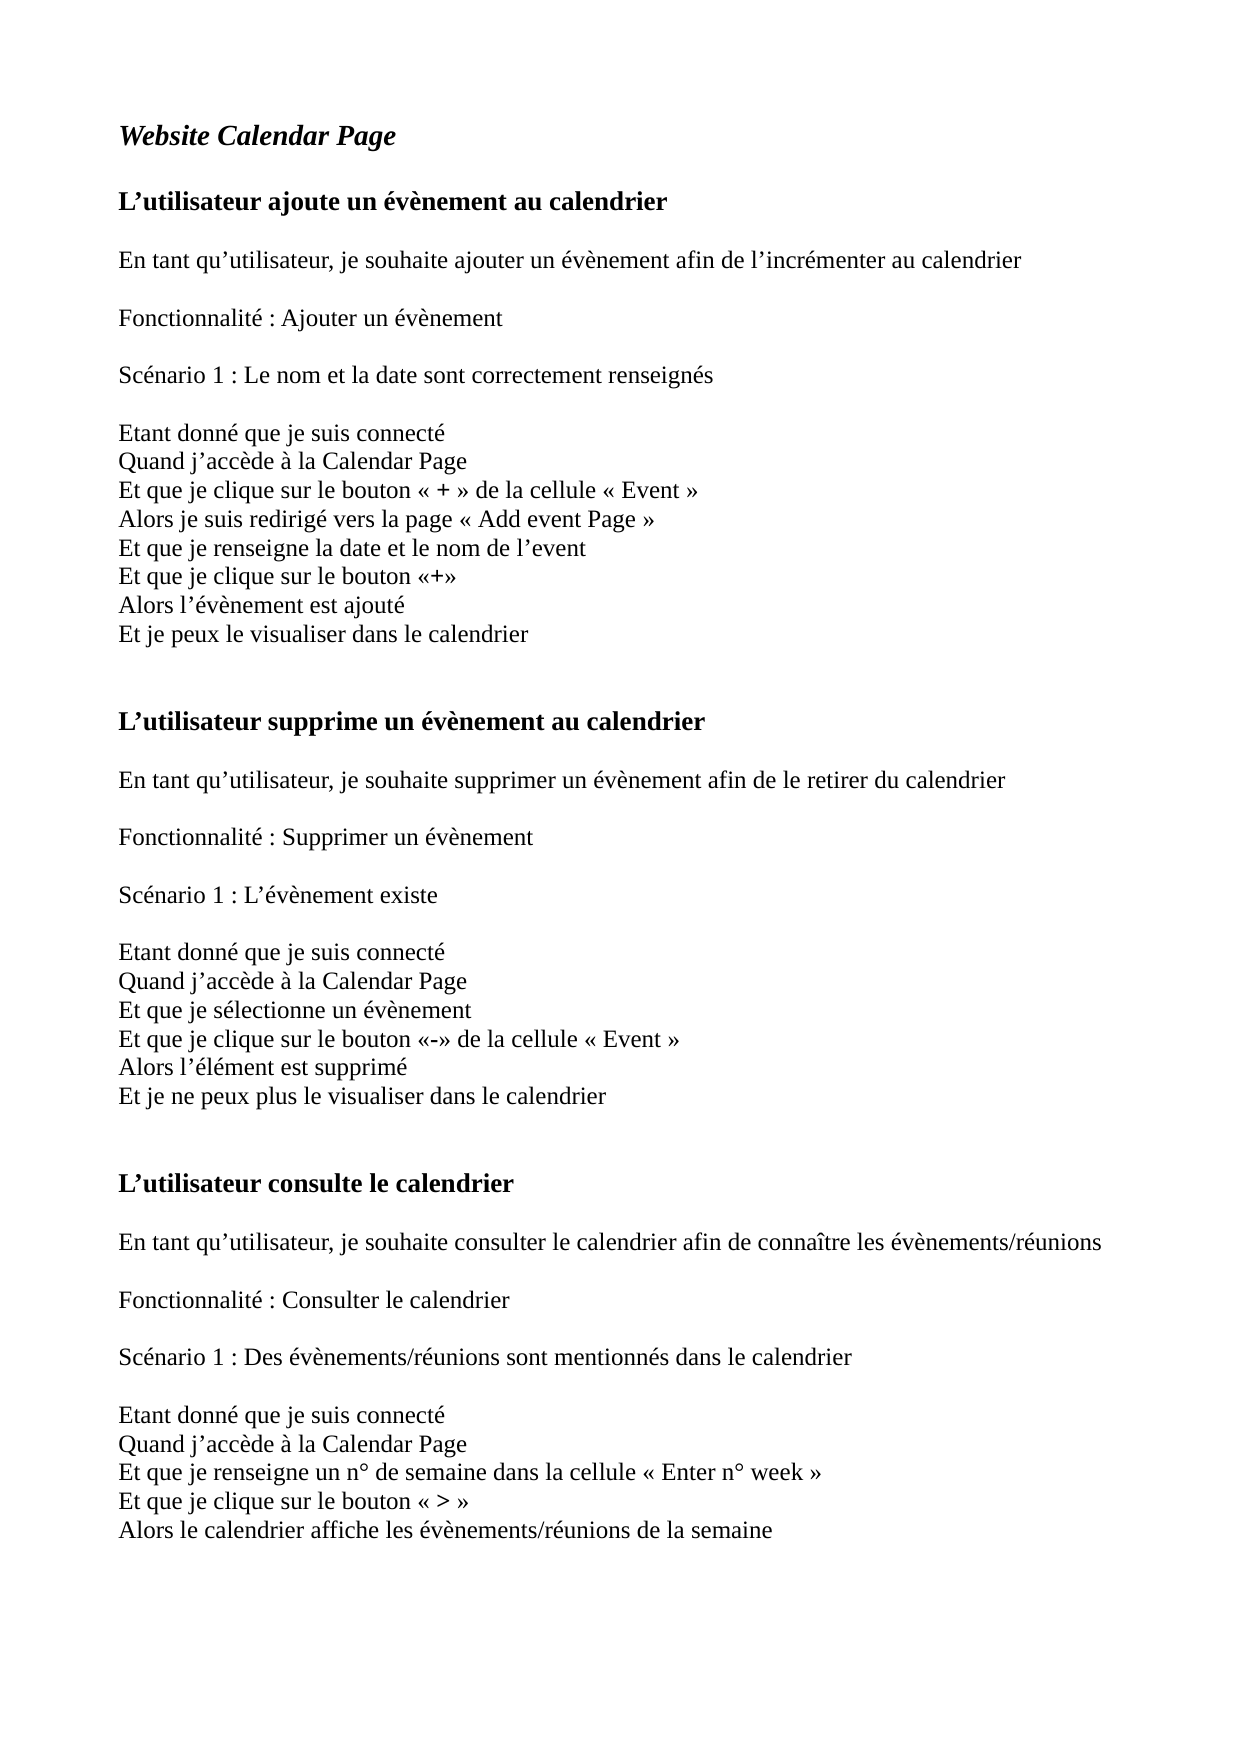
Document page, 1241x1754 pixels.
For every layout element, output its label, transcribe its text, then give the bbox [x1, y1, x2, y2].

text Et je peux le visualiser dans le calendrier [118, 619, 1122, 648]
text Alors l’évènement est ajouté [118, 590, 1122, 619]
text Et que je clique sur le bouton « + » de la cellule « Event » [118, 475, 1122, 504]
text Website Calendar Page [118, 118, 1122, 152]
text Alors l’élément est supprimé [118, 1052, 1122, 1081]
text Fonctionnalité : Consulter le calendrier [118, 1285, 1122, 1314]
text Quand j’accède à la Calendar Page [118, 446, 1122, 475]
text Etant donné que je suis connecté [118, 418, 1122, 446]
text L’utilisateur supprime un évènement au calendrier [118, 705, 1122, 736]
text Scénario 1 : Le nom et la date sont correctement renseignés [118, 360, 1122, 389]
text Alors je suis redirigé vers la page « Add event Page » [118, 504, 1122, 533]
text Etant donné que je suis connecté [118, 937, 1122, 966]
text L’utilisateur consulte le calendrier [118, 1167, 1122, 1199]
text En tant qu’utilisateur, je souhaite ajouter un évènement afin de l’incrémenter au calendrier [118, 245, 1122, 274]
text Et je ne peux plus le visualiser dans le calendrier [118, 1081, 1122, 1110]
text Et que je renseigne un n° de semaine dans la cellule « Enter n° week » [118, 1457, 1122, 1486]
text En tant qu’utilisateur, je souhaite supprimer un évènement afin de le retirer du calendrier [118, 765, 1122, 794]
text Fonctionnalité : Supprimer un évènement [118, 822, 1122, 851]
text Et que je sélectionne un évènement [118, 995, 1122, 1024]
text Et que je clique sur le bouton «+» [118, 561, 1122, 590]
text L’utilisateur ajoute un évènement au calendrier [118, 185, 1122, 216]
text Alors le calendrier affiche les évènements/réunions de la semaine [118, 1515, 1122, 1544]
text Et que je renseigne la date et le nom de l’event [118, 533, 1122, 561]
text Et que je clique sur le bouton « > » [118, 1486, 1122, 1515]
text Fonctionnalité : Ajouter un évènement [118, 303, 1122, 331]
text Scénario 1 : Des évènements/réunions sont mentionnés dans le calendrier [118, 1342, 1122, 1371]
text Quand j’accède à la Calendar Page [118, 1429, 1122, 1457]
text Quand j’accède à la Calendar Page [118, 966, 1122, 995]
text Etant donné que je suis connecté [118, 1400, 1122, 1429]
text En tant qu’utilisateur, je souhaite consulter le calendrier afin de connaître les évènements/réunions [118, 1227, 1122, 1256]
text Scénario 1 : L’évènement existe [118, 880, 1122, 909]
text Et que je clique sur le bouton «-» de la cellule « Event » [118, 1024, 1122, 1052]
